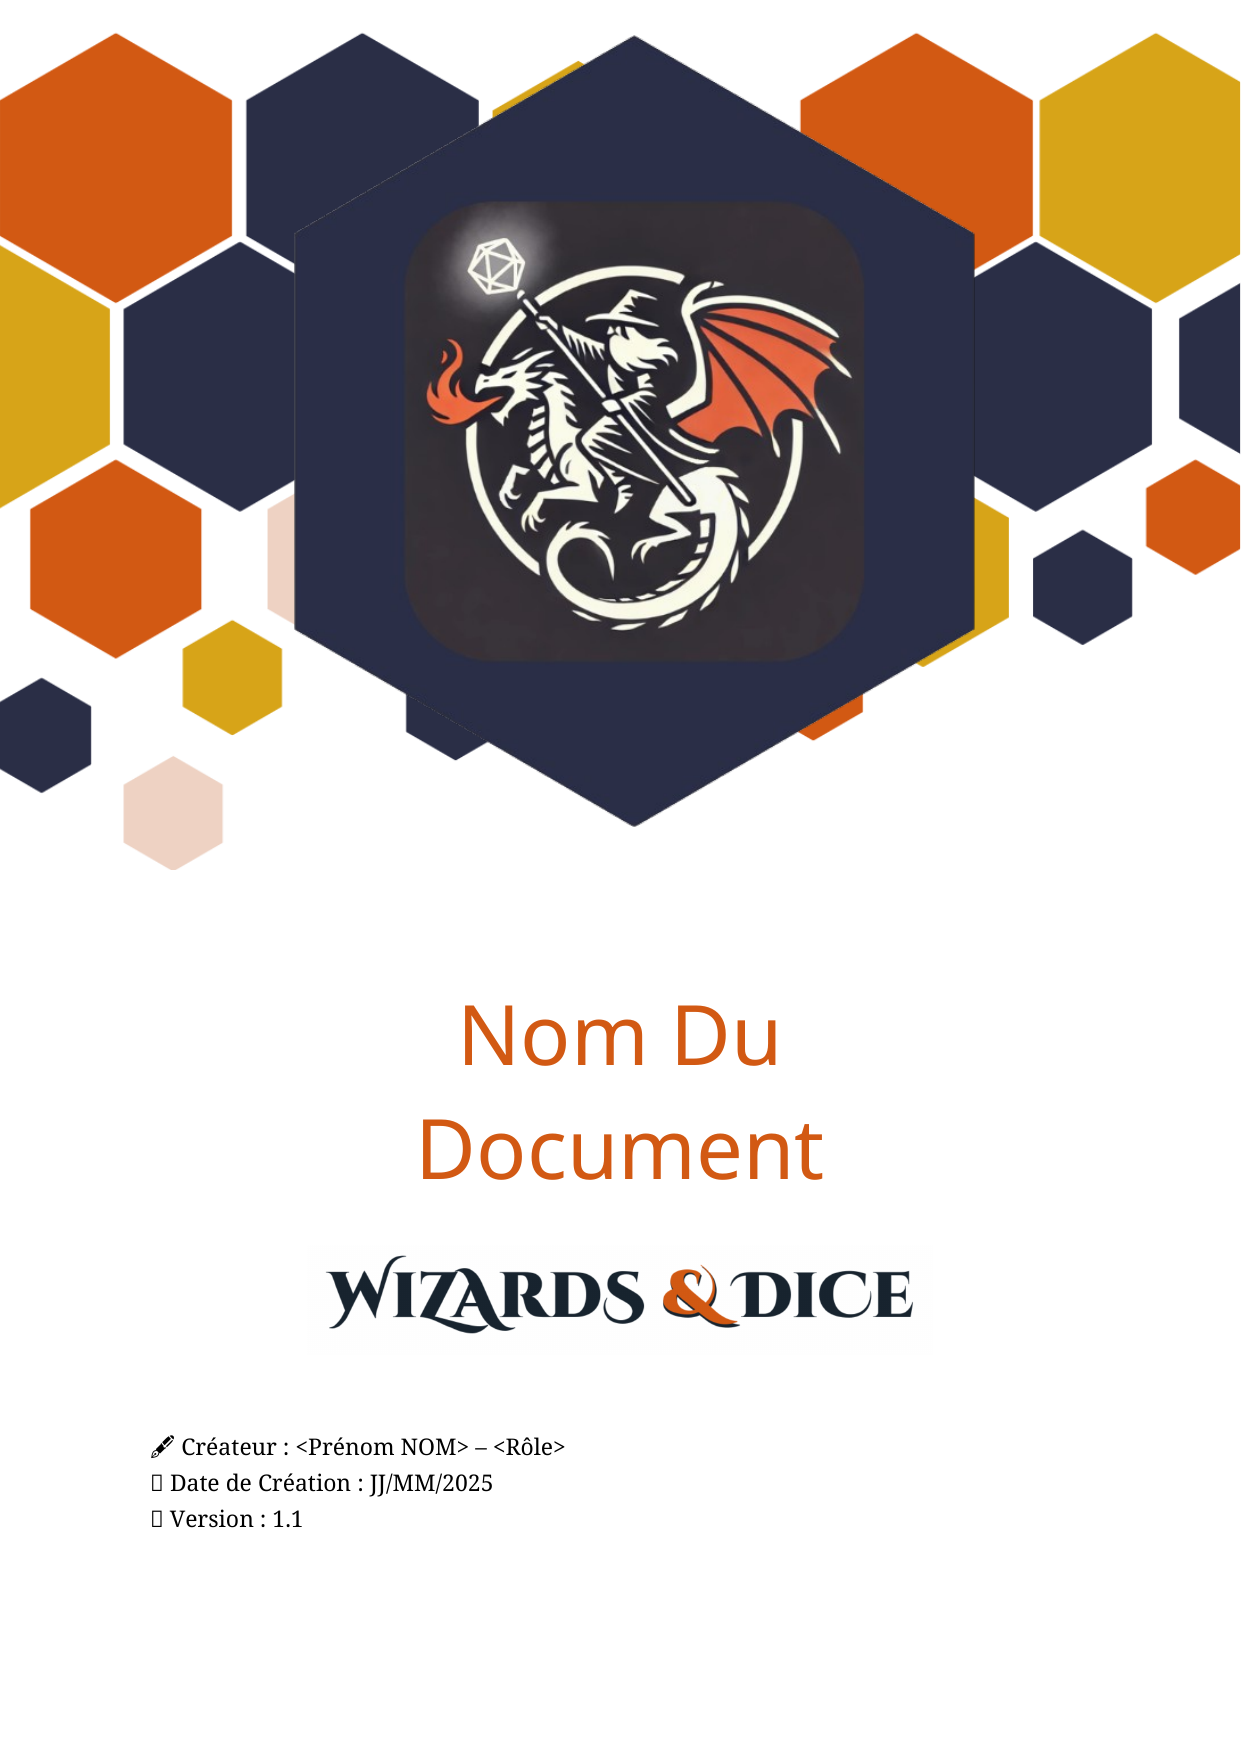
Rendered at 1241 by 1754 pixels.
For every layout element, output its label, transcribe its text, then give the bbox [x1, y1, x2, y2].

picture [0, 18, 1241, 870]
text 🖋️ Créateur : <Prénom NOM> – <Rôle> [150, 1431, 1090, 1462]
title Nom Du Document [150, 977, 1090, 1204]
picture [307, 1245, 934, 1355]
text 🔄 Version : 1.1 [150, 1503, 1090, 1534]
text 📅 Date de Création : JJ/MM/2025 [150, 1467, 1090, 1498]
